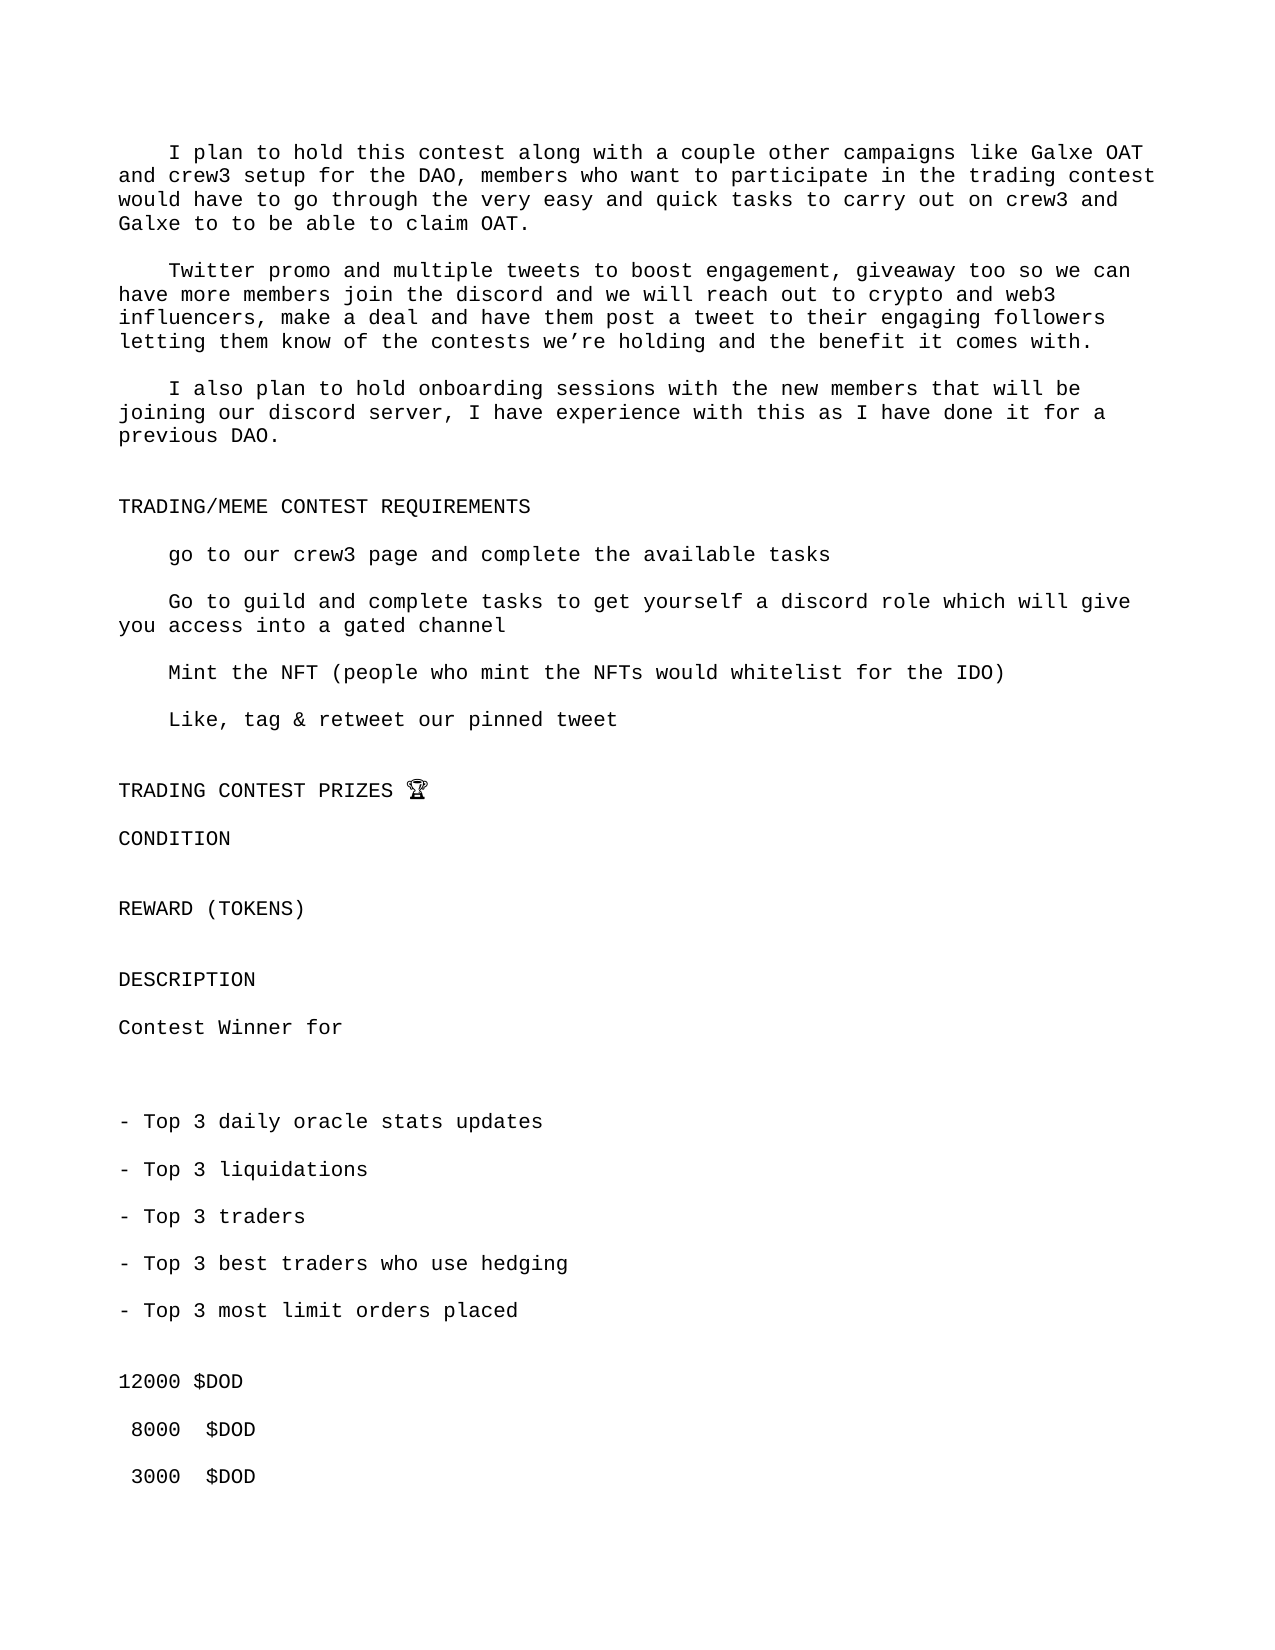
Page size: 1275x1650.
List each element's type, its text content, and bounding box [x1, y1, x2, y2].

text - Top 3 most limit orders placed [118, 1300, 1157, 1324]
text DESCRIPTION [118, 969, 1157, 993]
text TRADING CONTEST PRIZES 🏆 [118, 780, 1157, 804]
text - Top 3 liquidations [118, 1158, 1157, 1182]
text Mint the NFT (people who mint the NFTs would whitelist for the IDO) [118, 662, 1157, 686]
text CONDITION [118, 827, 1157, 851]
text - Top 3 best traders who use hedging [118, 1253, 1157, 1277]
text Go to guild and complete tasks to get yourself a discord role which will give you access into a gated channel [118, 591, 1157, 638]
text 3000 $DOD [118, 1466, 1157, 1489]
text 8000 $DOD [118, 1419, 1157, 1442]
text Like, tag & retweet our pinned tweet [118, 709, 1157, 733]
text TRADING/MEME CONTEST REQUIREMENTS [118, 496, 1157, 520]
text Twitter promo and multiple tweets to boost engagement, giveaway too so we can have more members join the discord and we will reach out to crypto and web3 influencers, make a deal and have them post a tweet to their engaging followers letting them know of the contests we’re holding and the benefit it comes with. [118, 260, 1157, 354]
text I plan to hold this contest along with a couple other campaigns like Galxe OAT and crew3 setup for the DAO, members who want to participate in the trading contest would have to go through the very easy and quick tasks to carry out on crew3 and Galxe to to be able to claim OAT. [118, 142, 1157, 236]
text Contest Winner for [118, 1017, 1157, 1040]
text go to our crew3 page and complete the available tasks [118, 544, 1157, 567]
text 12000 $DOD [118, 1371, 1157, 1395]
text - Top 3 daily oracle stats updates [118, 1111, 1157, 1135]
text - Top 3 traders [118, 1206, 1157, 1229]
text REWARD (TOKENS) [118, 898, 1157, 922]
text I also plan to hold onboarding sessions with the new members that will be joining our discord server, I have experience with this as I have done it for a previous DAO. [118, 378, 1157, 449]
